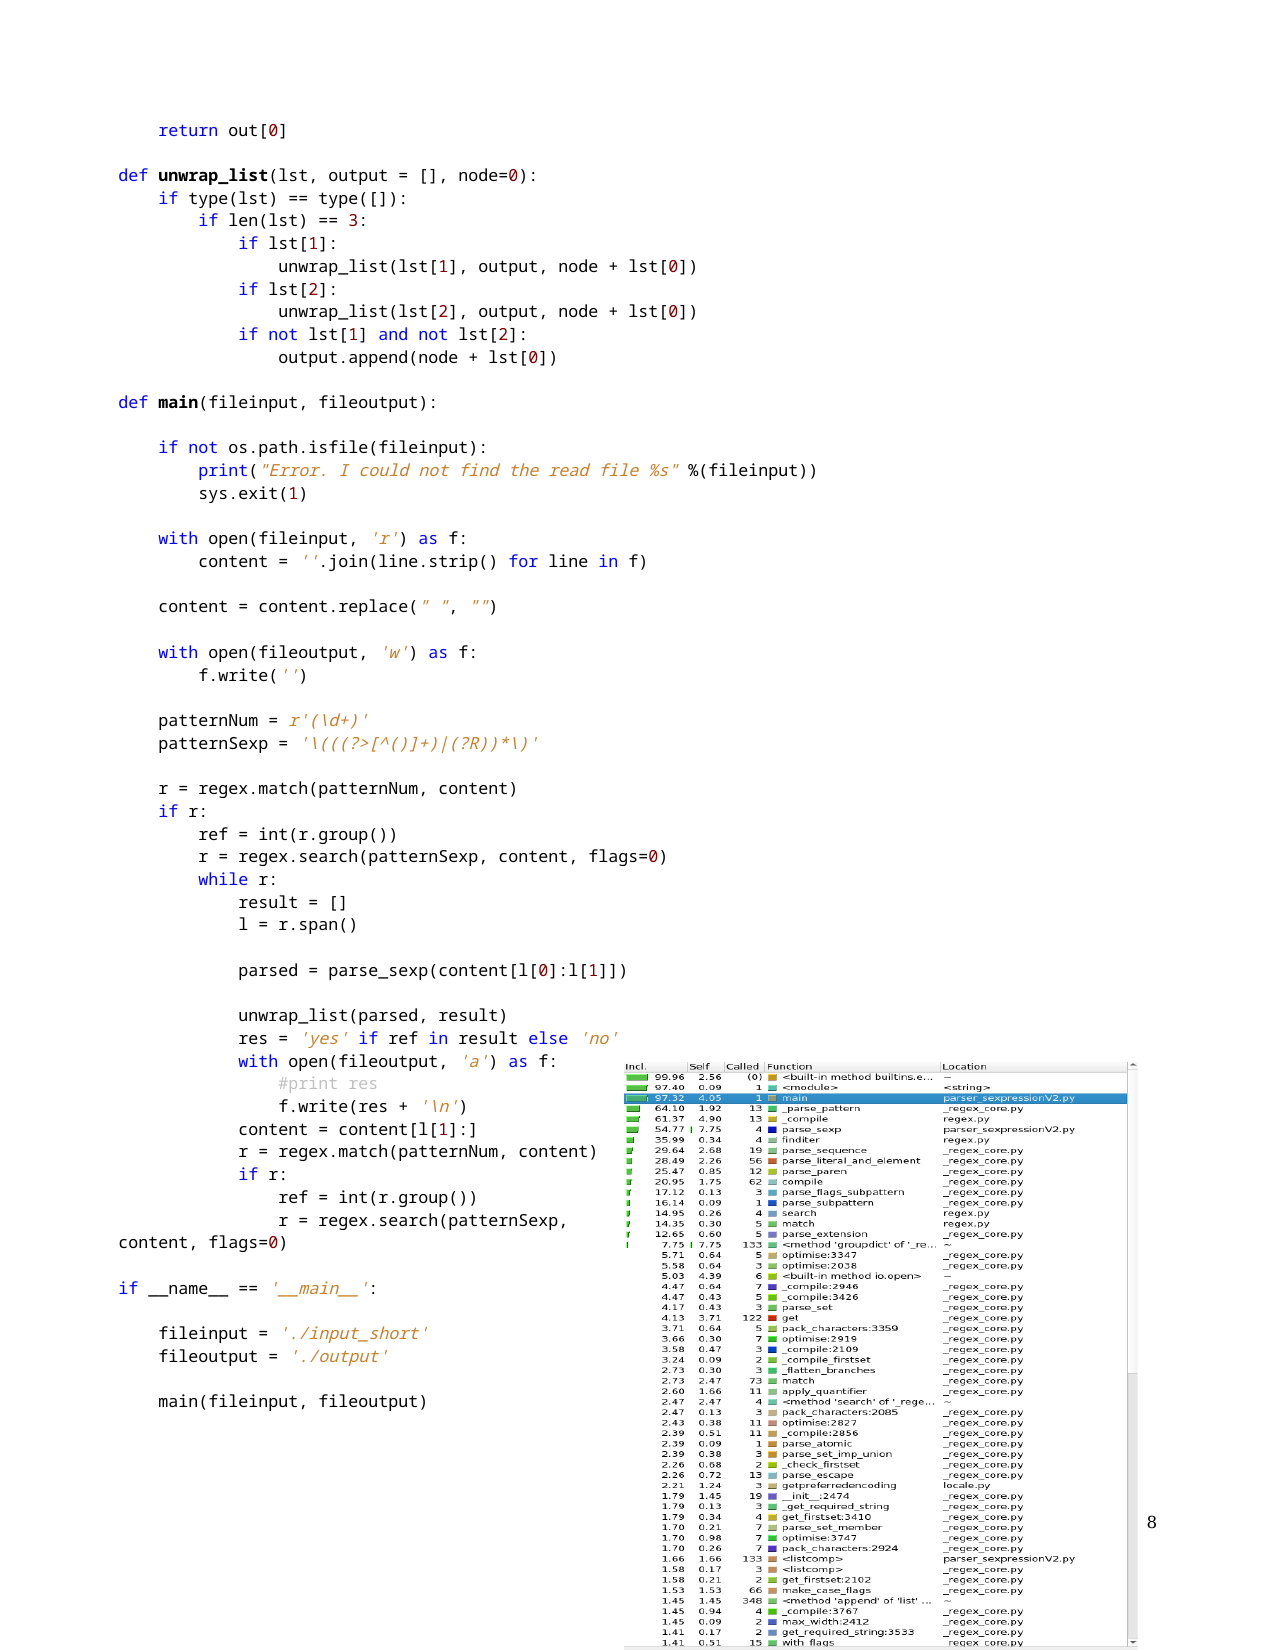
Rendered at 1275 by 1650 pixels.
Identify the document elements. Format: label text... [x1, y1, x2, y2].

text print("Error. I could not find the read file %s" %(fileinput)) [118, 459, 1157, 481]
text content = content[l[1]:] [118, 1117, 624, 1140]
text with open(fileoutput, 'a') as f: [118, 1049, 1157, 1072]
text [1138, 1163, 1157, 1185]
text if not lst[1] and not lst[2]: [118, 322, 1157, 345]
text patternNum = r'(\d+)' [118, 708, 1157, 731]
picture [624, 1062, 1138, 1650]
text fileoutput = './output' [118, 1344, 624, 1367]
text def main(fileinput, fileoutput): [118, 391, 1157, 413]
text f.write('') [118, 663, 1157, 686]
text r = regex.match(patternNum, content) [118, 1140, 624, 1163]
text with open(fileoutput, 'w') as f: [118, 640, 1157, 663]
text if r: [118, 1163, 624, 1185]
text r = regex.search(patternSexp, content, flags=0) [118, 1208, 624, 1253]
text unwrap_list(parsed, result) [118, 1004, 1157, 1026]
text if lst[1]: [118, 232, 1157, 254]
text [1138, 1185, 1157, 1208]
text if r: [118, 799, 1157, 822]
text patternSexp = '\(((?>[^()]+)|(?R))*\)' [118, 731, 1157, 754]
text output.append(node + lst[0]) [118, 345, 1157, 368]
text if __name__ == '__main__': [118, 1276, 624, 1299]
text f.write(res + '\n') [118, 1094, 624, 1117]
text ref = int(r.group()) [118, 822, 1157, 845]
text while r: [118, 867, 1157, 890]
text content = ''.join(line.strip() for line in f) [118, 549, 1157, 572]
text content = content.replace(" ", "") [118, 595, 1157, 618]
text if type(lst) == type([]): [118, 186, 1157, 209]
text unwrap_list(lst[2], output, node + lst[0]) [118, 300, 1157, 322]
text result = [] [118, 890, 1157, 913]
text [1138, 1072, 1157, 1094]
text parsed = parse_sexp(content[l[0]:l[1]]) [118, 958, 1157, 981]
text if lst[2]: [118, 277, 1157, 300]
text if not os.path.isfile(fileinput): [118, 436, 1157, 459]
text r = regex.match(patternNum, content) [118, 777, 1157, 799]
text [1138, 1094, 1157, 1117]
text res = 'yes' if ref in result else 'no' [118, 1026, 1157, 1049]
text l = r.span() [118, 913, 1157, 936]
text fileinput = './input_short' [118, 1322, 624, 1344]
text def unwrap_list(lst, output = [], node=0): [118, 163, 1157, 186]
text ref = int(r.group()) [118, 1185, 624, 1208]
text main(fileinput, fileoutput) [118, 1390, 624, 1412]
text #print res [118, 1072, 624, 1094]
text unwrap_list(lst[1], output, node + lst[0]) [118, 254, 1157, 277]
text with open(fileinput, 'r') as f: [118, 527, 1157, 549]
text if len(lst) == 3: [118, 209, 1157, 232]
text return out[0] [118, 118, 1157, 141]
text r = regex.search(patternSexp, content, flags=0) [118, 845, 1157, 867]
text sys.exit(1) [118, 481, 1157, 504]
